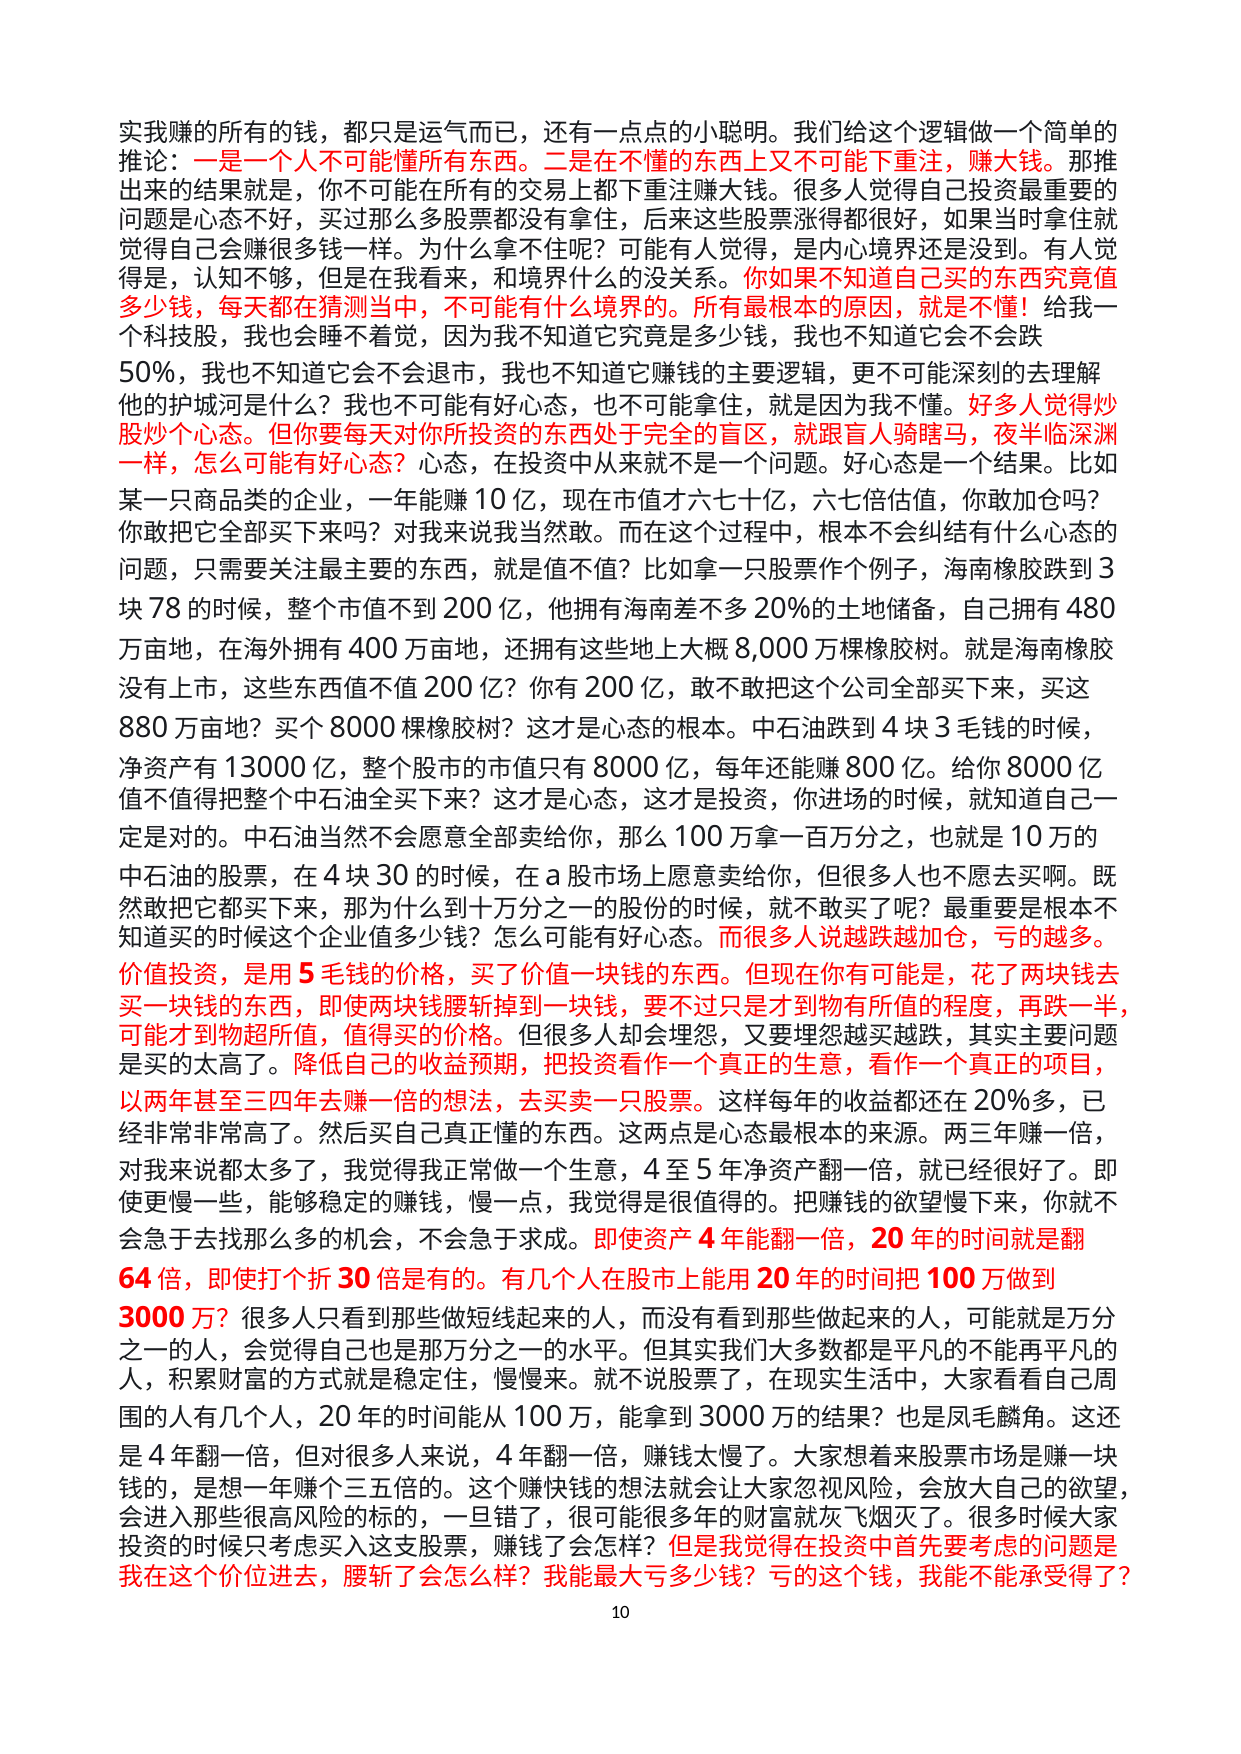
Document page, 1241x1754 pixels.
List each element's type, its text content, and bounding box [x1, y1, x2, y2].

text 在投资中，心态从来都不是真正的问题，谈谈我对心态的看法。大家在市场上时间长了，总会无法绕过一个词——“心态”。刚好今天和朋友们聊天，就聊到关于心态的问题，写写我的看法。很多新入市的人，会理想化的觉得股票应该是提款机，但实际是股票是老虎机。很多人可能都听过一句话，股市上，“一赚二平七亏”。但是从这些年的经历来看，赚钱的比例远远是没有这么高的。如果把时间拉长来看，拉到10年左右的时间维度来看，股票上大概有3%的人赚钱，7%的人持平，剩下90%的人全部亏损。可能我说的这个数字大家觉得太悲观了，但如果大家有认识在券商的朋友，尤其在券商干过10年以上的朋友，问一下他们，手中的客户经过10年，大概有百分之几的人在赚钱，还有百分之几的人在交易。昨天有个朋友问我，他看上了两只股票，觉得还不错，问我能不能买。两只科技股票，短期都已经涨了差不多三倍了。我说你准备好亏1/3没？或者有资金腰斩的准备没？他说他觉得这个买上就会涨，我说，你为什么会这样觉得呢？他说发展科技肯定是国家的方向，将来肯定会大涨的。这个观点是没错的，科技肯定是国家发展的方向，也是人类文明进步的最重要的力量。但是一只股票作为投资品，它根植于企业，但和企业的价值又不是事实相配的有可能企业目前的价值是10块钱，但是股价已经涨到了20块钱，在这个时候股价就有可能从20块钱回调到10块钱，未来这个企业的价值有可能到20块钱，然后这个股票再从10块钱再涨到20块钱。那这个时候在之前20买的人到10块钱就要承担很长时间内资金有可能浮亏50%的风险，在这种过程中，内心巨大的压力是否能让你熬得下去，一直熬到重获利的为止。买的足够低，买入就要赚钱，哪怕买入之后会忍受长期低位的波动，但是一定不能亏大钱。亏大钱之后的市场反应过来涨到你的成本，这个时候不亏钱了，你第一反应就是把它卖掉。买的低永远是投资非常非常非常（这里3个非常）重要的事情，只有买到足够低才是后面一切操作的基础。很多人说自己买了股票，越买越跌，越跌越买，最后大亏。那是因为很多人只看了股票的价格，而没有去意识到自己买的企业究竟值不值那个钱。投资最重要的是你要知道自己买的什么，你买的不是彩票，起码基本面优秀企业有价值才能越跌越加仓。而很多人只是因为跌了就加仓，如果你买的东西，只值1块钱，结果你的10块钱就开始买，7块钱开始加仓，5块钱继续加仓，那这又有什么用呢？最终大概有可能他会跌破1块钱，你就会觉得自己越跌越买的方式错了。其实不是，最重要的是你开始进入的方式就已经错了，你首先要对你自己所买的标地有一个估值，在估值打5折（一半）的时候，然后这个时候才值得进场，然后才能越低越加。这个市场上只有10%的人，可能能看一下公司的基本面和财报。有90%的人，炒10年股都没有看过一份完整公司的年报，没有看一次公司的三份财务报表。假如你对一个事情既不了解，也不去研究，甚至没有一个基本的认识，那怎么能够在这件事上赚钱呢？不亏才不正常。就像我这个朋友，问我能不能追科技一样。说这是国家未来的方向，肯定会大涨的。我说科技当然是未来发展的方向，但短期已经涨两三倍了，他有可能给你腰斩之后，然后再涨，腰斩之后你扛得住？尤其问的还是两个民营企业，并且整个业绩不是太好。民企一般如果出现业务大幅亏损，我觉得就是非常严重的信号，因为这个亏损对民营企业来说就有可能财务要出问题，一年亏掉的钱几年都赚不回来，就极其容易造成资金链断裂，但是为了保住上市公司就有可能财务作假。我的能力有限，没有办法去区分每一个作假的民企，所以我用了一个简单粗暴的方式，就是一家都不买。我连省国资委以下子公司都不买。而且即使买国企，买央企，要买自己能看得懂的。我只对商品懂一点，所以我尽量只做商品类的这种情况。市场上99%的股票我都是不懂的，99%的行业我都是不理解的，不理解怎么办？不懂怎么办？全部放弃！只做自己懂的！97家央企，一共330家上市公司，我有4/5都看不懂，看不懂怎么办呢？我就不去买。大家在股票十年沉浮，也许就能理解放弃的价值了。可能在股票市场20年，可能才能知道，弱水三千，只取一瓢饮是多么重要的智慧。可能才能理解巴菲特为什么一辈子只做吃吃喝喝。这画的一个很窄的能力圈了。买在安全的边际，买在极低的价格永远比一笔两笔赚的多赚得快，重要太多了。比如这三年，整体不亏钱，已经战胜市场了，90%的人了。不管是股票还是实业，基本都是如此。这两年国家转型，全球经济剧烈震荡，世界到处打仗不太平，扔钱太容易了。大家都想赚快钱，都想每年就赚几倍。而不愿慢慢变富，不愿让自己在一个合理的范围内，让资金稳定的增长。当然这个很正常，我刚入行的时候，也觉得巴菲特百分之二十几的收益，不过如此。在这个行业15年之后，我才知道能够长期以这个速度赚钱，这个数据有多么恐怖。我大概用了10年时间，才理解在市场上不做什么，比要做什么重要的多。以前两市有三千七八百的股票，我一半以上都买过。那个时候我还太年轻，还没有意识到自己已经过分的高估自己的能力，人一辈子怎么可能懂这么多东西？怎么可能懂这么多行业？既然不可能所有行业都懂，哪凭什么每一个行业，每一只股票都想要赚到钱？后来回想才知道，那个时候其实我赚的所有的钱，都只是运气而已，还有一点点的小聪明。我们给这个逻辑做一个简单的推论：一是一个人不可能懂所有东西。二是在不懂的东西上又不可能下重注，赚大钱。那推出来的结果就是，你不可能在所有的交易上都下重注赚大钱。很多人觉得自己投资最重要的问题是心态不好，买过那么多股票都没有拿住，后来这些股票涨得都很好，如果当时拿住就觉得自己会赚很多钱一样。为什么拿不住呢？可能有人觉得，是内心境界还是没到。有人觉得是，认知不够，但是在我看来，和境界什么的没关系。你如果不知道自己买的东西究竟值多少钱，每天都在猜测当中，不可能有什么境界的。所有最根本的原因，就是不懂！给我一个科技股，我也会睡不着觉，因为我不知道它究竟是多少钱，我也不知道它会不会跌50%，我也不知道它会不会退市，我也不知道它赚钱的主要逻辑，更不可能深刻的去理解他的护城河是什么？我也不可能有好心态，也不可能拿住，就是因为我不懂。好多人觉得炒股炒个心态。但你要每天对你所投资的东西处于完全的盲区，就跟盲人骑瞎马，夜半临深渊一样，怎么可能有好心态？心态，在投资中从来就不是一个问题。好心态是一个结果。比如某一只商品类的企业，一年能赚10亿，现在市值才六七十亿，六七倍估值，你敢加仓吗？你敢把它全部买下来吗？对我来说我当然敢。而在这个过程中，根本不会纠结有什么心态的问题，只需要关注最主要的东西，就是值不值？比如拿一只股票作个例子，海南橡胶跌到3块78的时候，整个市值不到200亿，他拥有海南差不多20%的土地储备，自己拥有480万亩地，在海外拥有400万亩地，还拥有这些地上大概8,000万棵橡胶树。就是海南橡胶没有上市，这些东西值不值200亿？你有200亿，敢不敢把这个公司全部买下来，买这880万亩地？买个8000棵橡胶树？这才是心态的根本。中石油跌到4块3毛钱的时候，净资产有13000亿，整个股市的市值只有8000亿，每年还能赚800亿。给你8000亿值不值得把整个中石油全买下来？这才是心态，这才是投资，你进场的时候，就知道自己一定是对的。中石油当然不会愿意全部卖给你，那么100万拿一百万分之，也就是10万的中石油的股票，在4块30的时候，在a股市场上愿意卖给你，但很多人也不愿去买啊。既然敢把它都买下来，那为什么到十万分之一的股份的时候，就不敢买了呢？最重要是根本不知道买的时候这个企业值多少钱？怎么可能有好心态。而很多人说越跌越加仓，亏的越多。价值投资，是用5毛钱的价格，买了价值一块钱的东西。但现在你有可能是，花了两块钱去买一块钱的东西，即使两块钱腰斩掉到一块钱，要不过只是才到物有所值的程度，再跌一半，可能才到物超所值，值得买的价格。但很多人却会埋怨，又要埋怨越买越跌，其实主要问题是买的太高了。降低自己的收益预期，把投资看作一个真正的生意，看作一个真正的项目，以两年甚至三四年去赚一倍的想法，去买卖一只股票。这样每年的收益都还在20%多，已经非常非常高了。然后买自己真正懂的东西。这两点是心态最根本的来源。两三年赚一倍，对我来说都太多了，我觉得我正常做一个生意，4至5年净资产翻一倍，就已经很好了。即使更慢一些，能够稳定的赚钱，慢一点，我觉得是很值得的。把赚钱的欲望慢下来，你就不会急于去找那么多的机会，不会急于求成。即使资产4年能翻一倍，20年的时间就是翻64倍，即使打个折30倍是有的。有几个人在股市上能用20年的时间把100万做到3000万？很多人只看到那些做短线起来的人，而没有看到那些做起来的人，可能就是万分之一的人，会觉得自己也是那万分之一的水平。但其实我们大多数都是平凡的不能再平凡的人，积累财富的方式就是稳定住，慢慢来。就不说股票了，在现实生活中，大家看看自己周围的人有几个人，20年的时间能从100万，能拿到3000万的结果？也是凤毛麟角。这还是4年翻一倍，但对很多人来说，4年翻一倍，赚钱太慢了。大家想着来股票市场是赚一块钱的，是想一年赚个三五倍的。这个赚快钱的想法就会让大家忽视风险，会放大自己的欲望，会进入那些很高风险的标的，一旦错了，很可能很多年的财富就灰飞烟灭了。很多时候大家投资的时候只考虑买入这支股票，赚钱了会怎样？但是我觉得在投资中首先要考虑的问题是我在这个价位进去，腰斩了会怎么样？我能最大亏多少钱？亏的这个钱，我能不能承受得了？只有成本买的够低，对企业足够了解才有可能拿得住，也才有可能有所谓好的心态。很多人可能都会懊悔这一波科技股的上涨没有抓住。这个没有什么懊悔的，90%的机会都是要用来错过和放弃的，只做自己懂得了10%就足够赚钱了。大家看到科技股这波涨，但是你怎么知道你两年前没有买科技股？你如果两年前买的科技股，到现在很多科技股，涨两三倍还在亏钱。你怎么知道你这一轮就买的是科技股呢？而不是买的是ST股票呢？而且这一波科技股只有和AI相关企业的在涨，其他科技都没涨，包括芯片，新能源，生物医药，这些都是科技股，80%的科技股，都是有没涨的，你怎么知道你就能买到AI企业呢？Deep seek的横空出世，美国的情报机构都不知道，你怎么知道？你怎么能押对它呢？A股这么多年，年年有概念。我不知道大家有没有炒股20年以上的人，10年以上的也行。这10年有多少概念？有多少像AI科技股这样短期内爆炸的股票？太多了，如过江之鲫，数不胜数。大家10年抓住他们了吗？大家10年15年在股市上赚到钱了吗？任何一个行业，都需要时间的积累。可能有一天大家不在追求赚钱速度的时候，你才能用一颗平常心去看待你的投资，看待对收益的预期，去做自己懂的东西，去在尽量低的价格买入，然后耐心持有，才会有一个好的心态，那时，可能你的财富才开始真正稳定的增长。 [118, 118, 1122, 1591]
